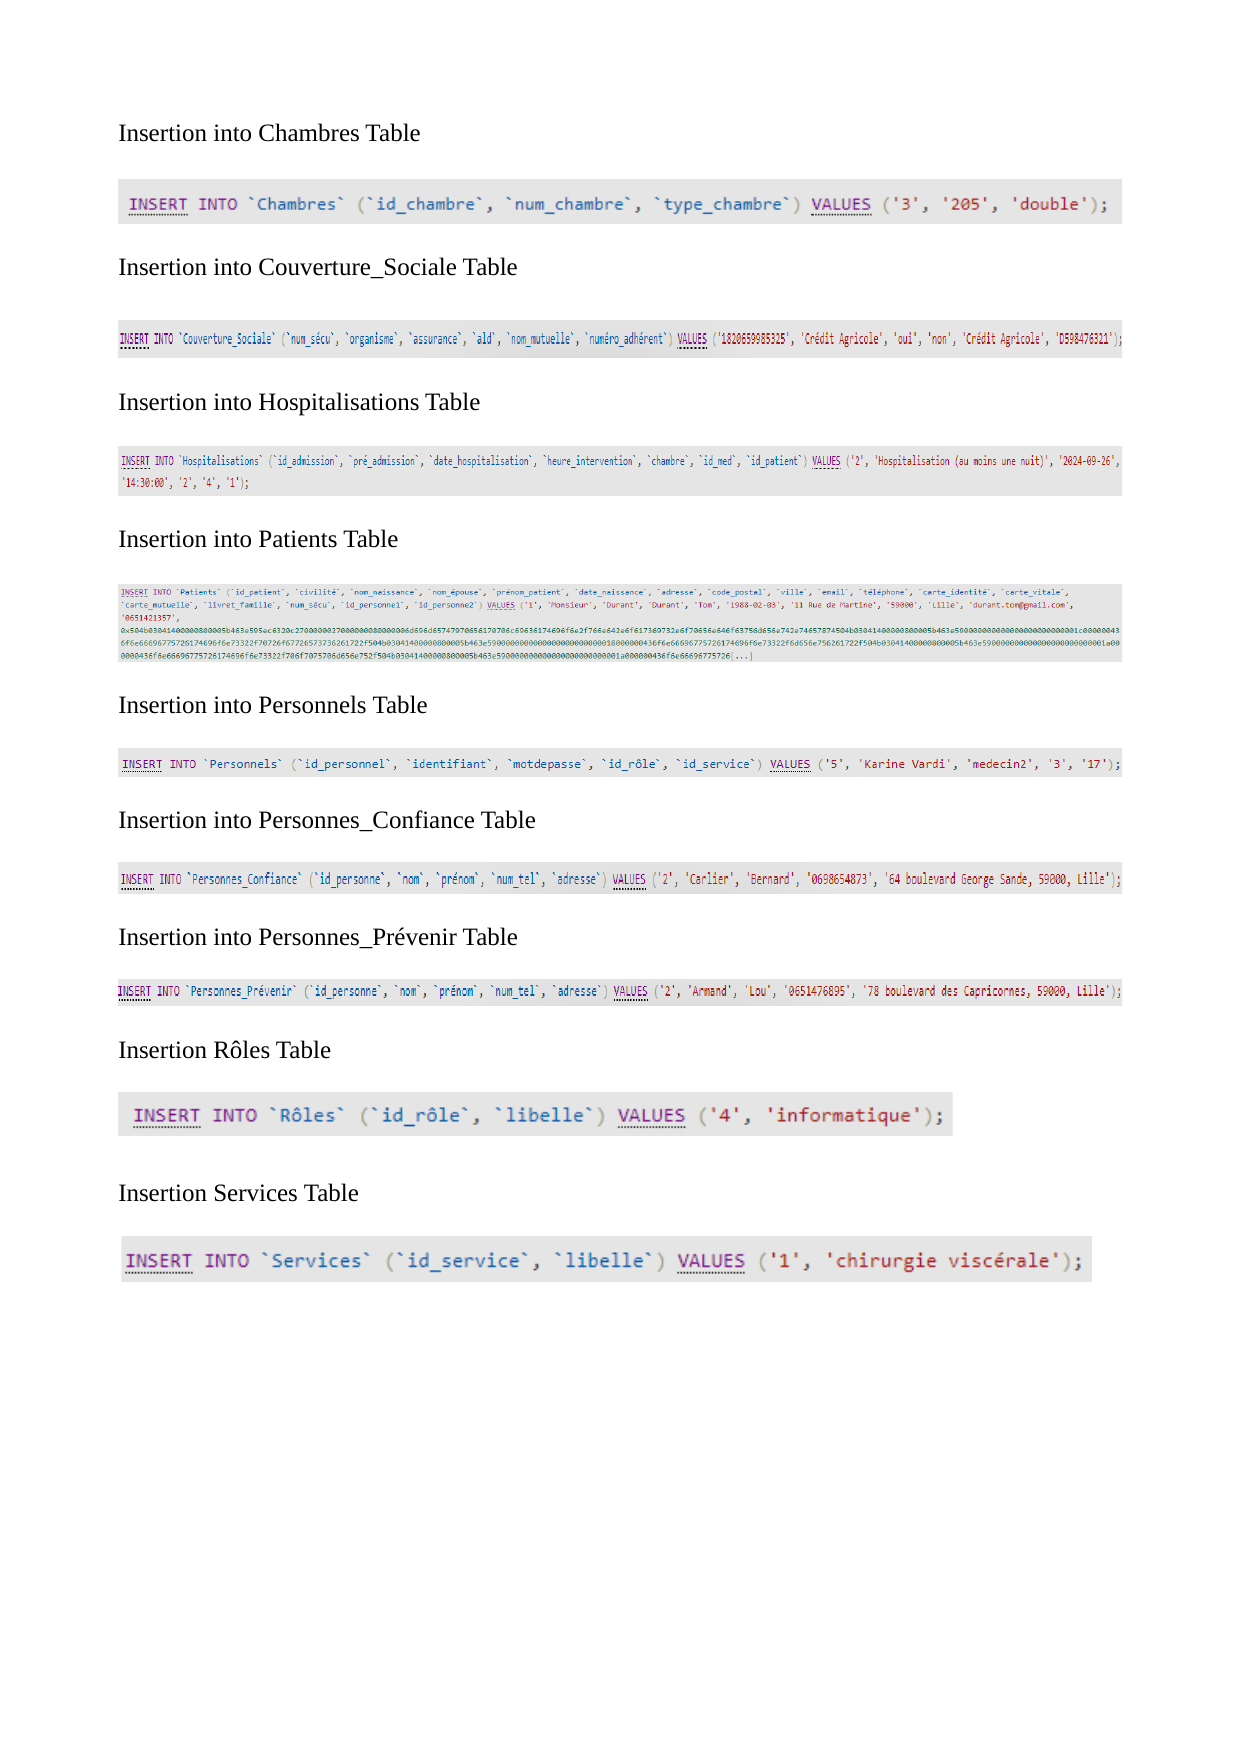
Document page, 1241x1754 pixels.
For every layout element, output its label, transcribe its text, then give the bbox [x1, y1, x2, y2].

picture [118, 584, 1123, 662]
picture [118, 1092, 953, 1136]
picture [118, 320, 1123, 358]
picture [118, 179, 1123, 224]
picture [118, 748, 1123, 777]
text Insertion into Personnes_Prévenir Table [118, 922, 1122, 951]
picture [118, 862, 1123, 894]
text Insertion into Personnels Table [118, 690, 1122, 719]
text Insertion Rôles Table [118, 1035, 1122, 1063]
text Insertion Services Table [118, 1178, 1122, 1207]
text Insertion into Patients Table [118, 524, 1122, 553]
text Insertion into Chambres Table [118, 118, 1122, 147]
text Insertion into Hospitalisations Table [118, 387, 1122, 416]
picture [118, 979, 1123, 1006]
text Insertion into Couverture_Sociale Table [118, 252, 1122, 281]
picture [118, 446, 1123, 496]
picture [121, 1236, 1092, 1282]
text Insertion into Personnes_Confiance Table [118, 805, 1122, 834]
